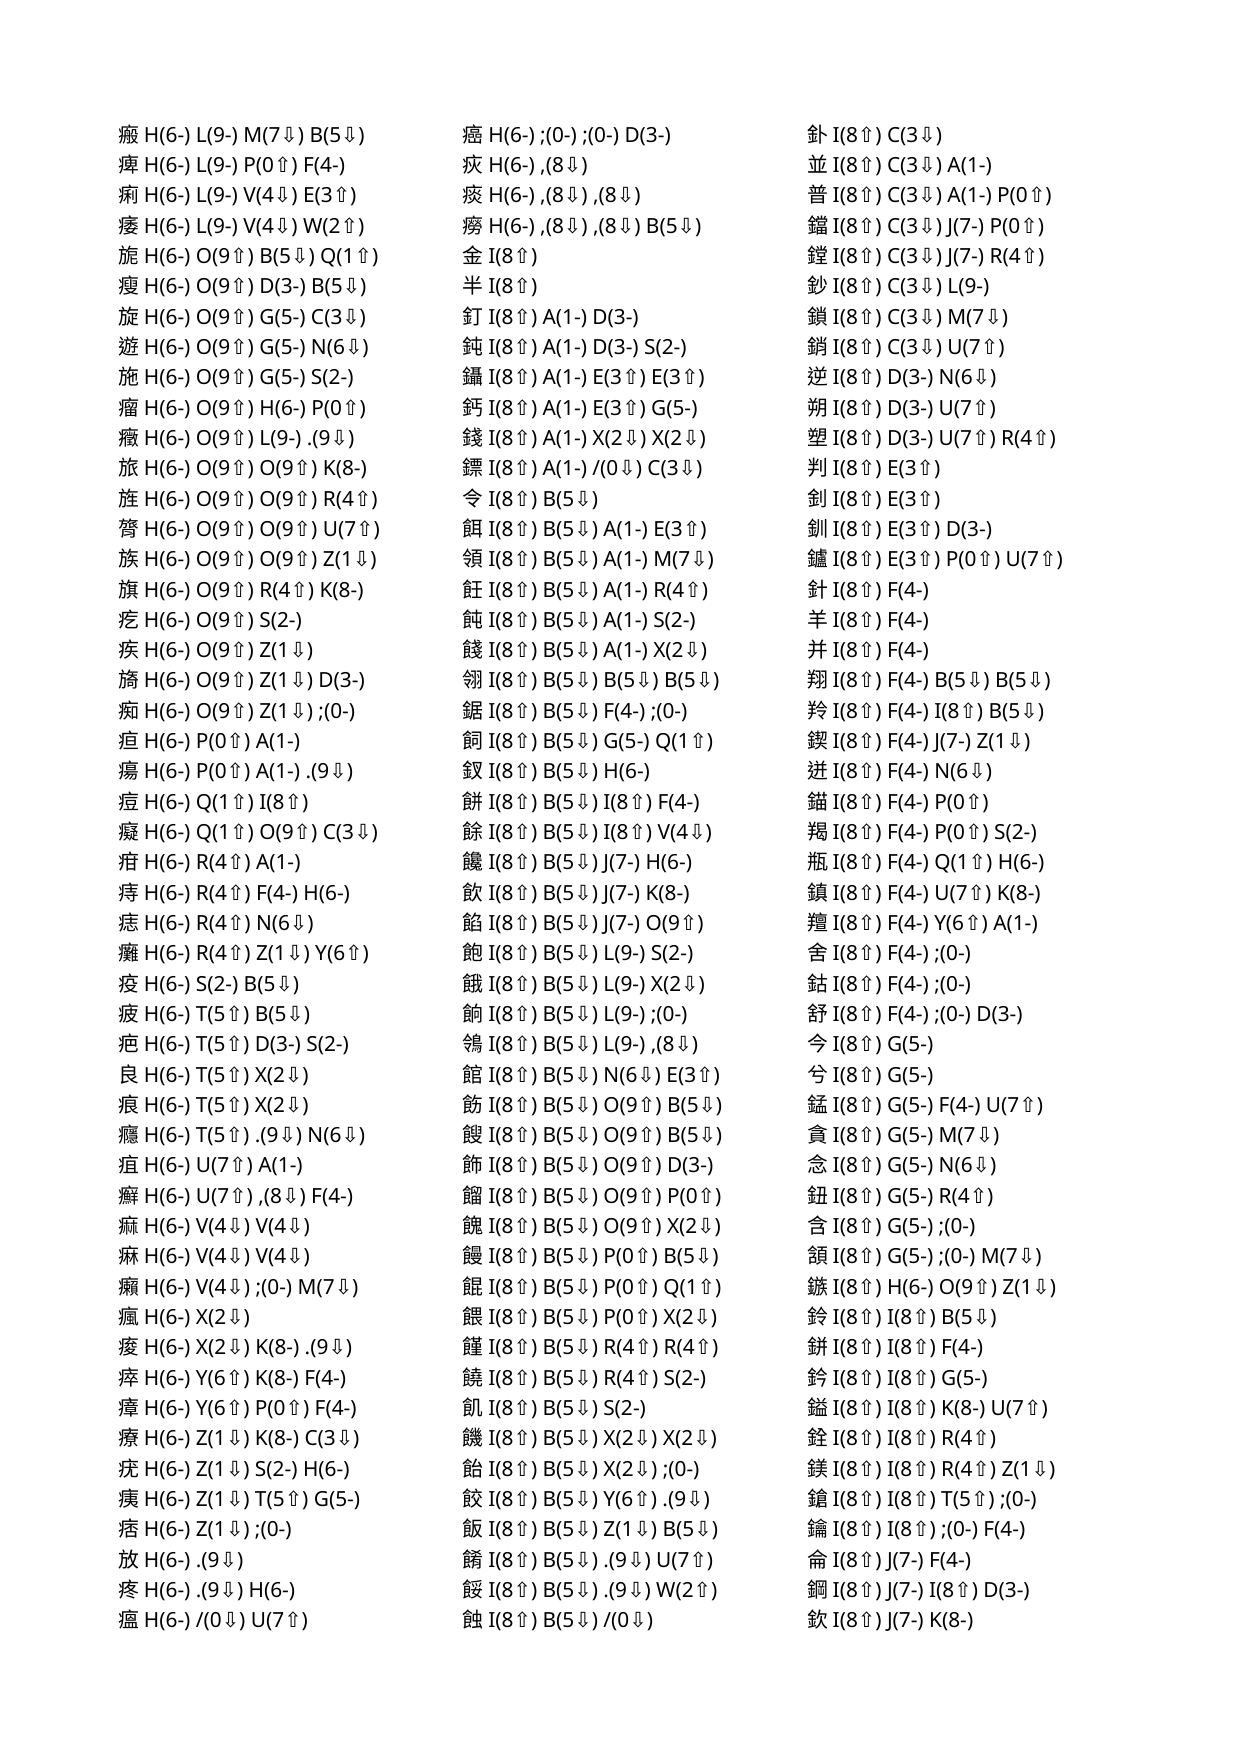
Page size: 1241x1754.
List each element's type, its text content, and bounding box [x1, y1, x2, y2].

text 飾 I(8⇧) B(5⇩) O(9⇧) D(3-) [462, 1149, 777, 1179]
text 餿 I(8⇧) B(5⇩) O(9⇧) B(5⇩) [462, 1118, 777, 1149]
text 膂 H(6-) O(9⇧) O(9⇧) U(7⇧) [118, 512, 433, 542]
text 痍 H(6-) Z(1⇩) T(5⇧) G(5-) [118, 1482, 433, 1512]
text 飼 I(8⇧) B(5⇩) G(5-) Q(1⇧) [462, 724, 777, 755]
text 疙 H(6-) O(9⇧) S(2-) [118, 603, 433, 633]
text 族 H(6-) O(9⇧) O(9⇧) Z(1⇩) [118, 542, 433, 573]
text 疲 H(6-) T(5⇧) B(5⇩) [118, 997, 433, 1027]
text 羚 I(8⇧) F(4-) I(8⇧) B(5⇩) [807, 694, 1122, 724]
text 錢 I(8⇧) A(1-) X(2⇩) X(2⇩) [462, 421, 777, 452]
text 旌 H(6-) O(9⇧) O(9⇧) R(4⇧) [118, 482, 433, 512]
text 疼 H(6-) .(9⇩) H(6-) [118, 1573, 433, 1603]
text 貪 I(8⇧) G(5-) M(7⇩) [807, 1118, 1122, 1149]
text 癆 H(6-) ,(8⇩) ,(8⇩) B(5⇩) [462, 209, 777, 239]
text 飪 I(8⇧) B(5⇩) A(1-) R(4⇧) [462, 573, 777, 603]
text 瘦 H(6-) O(9⇧) D(3-) B(5⇩) [118, 270, 433, 300]
text 疫 H(6-) S(2-) B(5⇩) [118, 967, 433, 997]
text 餅 I(8⇧) B(5⇩) I(8⇧) F(4-) [462, 785, 777, 815]
text 旋 H(6-) O(9⇧) G(5-) C(3⇩) [118, 300, 433, 330]
text 并 I(8⇧) F(4-) [807, 633, 1122, 664]
text 痺 H(6-) L(9-) P(0⇧) F(4-) [118, 148, 433, 179]
text 餛 I(8⇧) B(5⇩) P(0⇧) Q(1⇧) [462, 1270, 777, 1300]
text 飯 I(8⇧) B(5⇩) Z(1⇩) B(5⇩) [462, 1512, 777, 1543]
text 領 I(8⇧) B(5⇩) A(1-) M(7⇩) [462, 542, 777, 573]
text 餓 I(8⇧) B(5⇩) L(9-) X(2⇩) [462, 967, 777, 997]
text 痠 H(6-) X(2⇩) K(8-) .(9⇩) [118, 1331, 433, 1361]
text 鉼 I(8⇧) I(8⇧) F(4-) [807, 1331, 1122, 1361]
text 痞 H(6-) Z(1⇩) ;(0-) [118, 1512, 433, 1543]
text 痕 H(6-) T(5⇧) X(2⇩) [118, 1088, 433, 1118]
text 釘 I(8⇧) A(1-) D(3-) [462, 300, 777, 330]
text 癡 H(6-) Q(1⇧) O(9⇧) C(3⇩) [118, 815, 433, 846]
text 餒 I(8⇧) B(5⇩) .(9⇩) W(2⇧) [462, 1573, 777, 1603]
text 逆 I(8⇧) D(3-) N(6⇩) [807, 361, 1122, 391]
text 鑰 I(8⇧) I(8⇧) ;(0-) F(4-) [807, 1512, 1122, 1543]
text 瓶 I(8⇧) F(4-) Q(1⇧) H(6-) [807, 846, 1122, 876]
text 餽 I(8⇧) B(5⇩) O(9⇧) X(2⇩) [462, 1209, 777, 1240]
text 瘴 H(6-) Y(6⇧) P(0⇧) F(4-) [118, 1391, 433, 1422]
text 並 I(8⇧) C(3⇩) A(1-) [807, 148, 1122, 179]
text 金 I(8⇧) [462, 239, 777, 270]
text 翔 I(8⇧) F(4-) B(5⇩) B(5⇩) [807, 664, 1122, 694]
text 餌 I(8⇧) B(5⇩) A(1-) E(3⇧) [462, 512, 777, 542]
text 釙 I(8⇧) C(3⇩) [807, 118, 1122, 148]
text 餾 I(8⇧) B(5⇩) O(9⇧) P(0⇧) [462, 1179, 777, 1209]
text 旎 H(6-) O(9⇧) B(5⇩) Q(1⇧) [118, 239, 433, 270]
text 旖 H(6-) O(9⇧) Z(1⇩) D(3-) [118, 664, 433, 694]
text 飴 I(8⇧) B(5⇩) X(2⇩) ;(0-) [462, 1452, 777, 1482]
text 鎂 I(8⇧) I(8⇧) R(4⇧) Z(1⇩) [807, 1452, 1122, 1482]
text 判 I(8⇧) E(3⇧) [807, 452, 1122, 482]
text 鋸 I(8⇧) B(5⇩) F(4-) ;(0-) [462, 694, 777, 724]
text 鈴 I(8⇧) I(8⇧) B(5⇩) [807, 1300, 1122, 1331]
text 舒 I(8⇧) F(4-) ;(0-) D(3-) [807, 997, 1122, 1027]
text 痢 H(6-) L(9-) V(4⇩) E(3⇧) [118, 179, 433, 209]
text 痣 H(6-) R(4⇧) N(6⇩) [118, 906, 433, 937]
text 錨 I(8⇧) F(4-) P(0⇧) [807, 785, 1122, 815]
text 鋼 I(8⇧) J(7-) I(8⇧) D(3-) [807, 1573, 1122, 1603]
text 鍥 I(8⇧) F(4-) J(7-) Z(1⇩) [807, 724, 1122, 755]
text 鈷 I(8⇧) F(4-) ;(0-) [807, 967, 1122, 997]
text 飢 I(8⇧) B(5⇩) S(2-) [462, 1391, 777, 1422]
text 疣 H(6-) Z(1⇩) S(2-) H(6-) [118, 1452, 433, 1482]
text 餃 I(8⇧) B(5⇩) Y(6⇧) .(9⇩) [462, 1482, 777, 1512]
text 翎 I(8⇧) B(5⇩) B(5⇩) B(5⇩) [462, 664, 777, 694]
text 鎰 I(8⇧) I(8⇧) K(8-) U(7⇧) [807, 1391, 1122, 1422]
text 疽 H(6-) U(7⇧) A(1-) [118, 1149, 433, 1179]
text 餉 I(8⇧) B(5⇩) L(9-) ;(0-) [462, 997, 777, 1027]
text 鏜 I(8⇧) C(3⇩) J(7-) R(4⇧) [807, 239, 1122, 270]
text 半 I(8⇧) [462, 270, 777, 300]
text 飲 I(8⇧) B(5⇩) J(7-) K(8-) [462, 876, 777, 906]
text 鈍 I(8⇧) A(1-) D(3-) S(2-) [462, 330, 777, 361]
text 釧 I(8⇧) E(3⇧) D(3-) [807, 512, 1122, 542]
text 餚 I(8⇧) B(5⇩) .(9⇩) U(7⇧) [462, 1543, 777, 1573]
text 餞 I(8⇧) B(5⇩) A(1-) X(2⇩) [462, 633, 777, 664]
text 鎖 I(8⇧) C(3⇩) M(7⇩) [807, 300, 1122, 330]
text 朔 I(8⇧) D(3-) U(7⇧) [807, 391, 1122, 421]
text 疤 H(6-) T(5⇧) D(3-) S(2-) [118, 1027, 433, 1058]
text 鈣 I(8⇧) A(1-) E(3⇧) G(5-) [462, 391, 777, 421]
text 鎮 I(8⇧) F(4-) U(7⇧) K(8-) [807, 876, 1122, 906]
text 遊 H(6-) O(9⇧) G(5-) N(6⇩) [118, 330, 433, 361]
text 侖 I(8⇧) J(7-) F(4-) [807, 1543, 1122, 1573]
text 痴 H(6-) O(9⇧) Z(1⇩) ;(0-) [118, 694, 433, 724]
text 瘟 H(6-) /(0⇩) U(7⇧) [118, 1603, 433, 1634]
text 癥 H(6-) O(9⇧) L(9-) .(9⇩) [118, 421, 433, 452]
text 癱 H(6-) R(4⇧) Z(1⇩) Y(6⇧) [118, 937, 433, 967]
text 痲 H(6-) V(4⇩) V(4⇩) [118, 1209, 433, 1240]
text 羯 I(8⇧) F(4-) P(0⇧) S(2-) [807, 815, 1122, 846]
text 塑 I(8⇧) D(3-) U(7⇧) R(4⇧) [807, 421, 1122, 452]
text 今 I(8⇧) G(5-) [807, 1027, 1122, 1058]
text 痳 H(6-) V(4⇩) V(4⇩) [118, 1240, 433, 1270]
text 痔 H(6-) R(4⇧) F(4-) H(6-) [118, 876, 433, 906]
text 旗 H(6-) O(9⇧) R(4⇧) K(8-) [118, 573, 433, 603]
text 瘁 H(6-) Y(6⇧) K(8-) F(4-) [118, 1361, 433, 1391]
text 鈐 I(8⇧) I(8⇧) G(5-) [807, 1361, 1122, 1391]
text 頷 I(8⇧) G(5-) ;(0-) M(7⇩) [807, 1240, 1122, 1270]
text 針 I(8⇧) F(4-) [807, 573, 1122, 603]
text 疾 H(6-) O(9⇧) Z(1⇩) [118, 633, 433, 664]
text 羊 I(8⇧) F(4-) [807, 603, 1122, 633]
text 良 H(6-) T(5⇧) X(2⇩) [118, 1058, 433, 1088]
text 痿 H(6-) L(9-) V(4⇩) W(2⇧) [118, 209, 433, 239]
text 饉 I(8⇧) B(5⇩) R(4⇧) R(4⇧) [462, 1331, 777, 1361]
text 兮 I(8⇧) G(5-) [807, 1058, 1122, 1088]
text 疸 H(6-) P(0⇧) A(1-) [118, 724, 433, 755]
text 鈕 I(8⇧) G(5-) R(4⇧) [807, 1179, 1122, 1209]
text 鴒 I(8⇧) B(5⇩) L(9-) ,(8⇩) [462, 1027, 777, 1058]
text 餡 I(8⇧) B(5⇩) J(7-) O(9⇧) [462, 906, 777, 937]
text 釗 I(8⇧) E(3⇧) [807, 482, 1122, 512]
text 放 H(6-) .(9⇩) [118, 1543, 433, 1573]
text 癩 H(6-) V(4⇩) ;(0-) M(7⇩) [118, 1270, 433, 1300]
text 迸 I(8⇧) F(4-) N(6⇩) [807, 755, 1122, 785]
text 鑪 I(8⇧) E(3⇧) P(0⇧) U(7⇧) [807, 542, 1122, 573]
text 鐺 I(8⇧) C(3⇩) J(7-) P(0⇧) [807, 209, 1122, 239]
text 瘍 H(6-) P(0⇧) A(1-) .(9⇩) [118, 755, 433, 785]
text 飩 I(8⇧) B(5⇩) A(1-) S(2-) [462, 603, 777, 633]
text 鏢 I(8⇧) A(1-) /(0⇩) C(3⇩) [462, 452, 777, 482]
text 飽 I(8⇧) B(5⇩) L(9-) S(2-) [462, 937, 777, 967]
text 蝕 I(8⇧) B(5⇩) /(0⇩) [462, 1603, 777, 1634]
text 鈔 I(8⇧) C(3⇩) L(9-) [807, 270, 1122, 300]
text 施 H(6-) O(9⇧) G(5-) S(2-) [118, 361, 433, 391]
text 療 H(6-) Z(1⇩) K(8-) C(3⇩) [118, 1422, 433, 1452]
text 癌 H(6-) ;(0-) ;(0-) D(3-) [462, 118, 777, 148]
text 普 I(8⇧) C(3⇩) A(1-) P(0⇧) [807, 179, 1122, 209]
text 銷 I(8⇧) C(3⇩) U(7⇧) [807, 330, 1122, 361]
text 欽 I(8⇧) J(7-) K(8-) [807, 1603, 1122, 1634]
text 癬 H(6-) U(7⇧) ,(8⇩) F(4-) [118, 1179, 433, 1209]
text 旅 H(6-) O(9⇧) O(9⇧) K(8-) [118, 452, 433, 482]
text 令 I(8⇧) B(5⇩) [462, 482, 777, 512]
text 館 I(8⇧) B(5⇩) N(6⇩) E(3⇧) [462, 1058, 777, 1088]
text 痘 H(6-) Q(1⇧) I(8⇧) [118, 785, 433, 815]
text 痰 H(6-) ,(8⇩) ,(8⇩) [462, 179, 777, 209]
text 鏃 I(8⇧) H(6-) O(9⇧) Z(1⇩) [807, 1270, 1122, 1300]
text 念 I(8⇧) G(5-) N(6⇩) [807, 1149, 1122, 1179]
text 瘋 H(6-) X(2⇩) [118, 1300, 433, 1331]
text 饑 I(8⇧) B(5⇩) X(2⇩) X(2⇩) [462, 1422, 777, 1452]
text 舍 I(8⇧) F(4-) ;(0-) [807, 937, 1122, 967]
text 釵 I(8⇧) B(5⇩) H(6-) [462, 755, 777, 785]
text 含 I(8⇧) G(5-) ;(0-) [807, 1209, 1122, 1240]
text 飭 I(8⇧) B(5⇩) O(9⇧) B(5⇩) [462, 1088, 777, 1118]
text 錳 I(8⇧) G(5-) F(4-) U(7⇧) [807, 1088, 1122, 1118]
text 餘 I(8⇧) B(5⇩) I(8⇧) V(4⇩) [462, 815, 777, 846]
text 饞 I(8⇧) B(5⇩) J(7-) H(6-) [462, 846, 777, 876]
text 瘤 H(6-) O(9⇧) H(6-) P(0⇧) [118, 391, 433, 421]
text 饒 I(8⇧) B(5⇩) R(4⇧) S(2-) [462, 1361, 777, 1391]
text 羶 I(8⇧) F(4-) Y(6⇧) A(1-) [807, 906, 1122, 937]
text 鎗 I(8⇧) I(8⇧) T(5⇧) ;(0-) [807, 1482, 1122, 1512]
text 饅 I(8⇧) B(5⇩) P(0⇧) B(5⇩) [462, 1240, 777, 1270]
text 餵 I(8⇧) B(5⇩) P(0⇧) X(2⇩) [462, 1300, 777, 1331]
text 瘢 H(6-) L(9-) M(7⇩) B(5⇩) [118, 118, 433, 148]
text 疳 H(6-) R(4⇧) A(1-) [118, 846, 433, 876]
text 銓 I(8⇧) I(8⇧) R(4⇧) [807, 1422, 1122, 1452]
text 疢 H(6-) ,(8⇩) [462, 148, 777, 179]
text 癮 H(6-) T(5⇧) .(9⇩) N(6⇩) [118, 1118, 433, 1149]
text 鑷 I(8⇧) A(1-) E(3⇧) E(3⇧) [462, 361, 777, 391]
